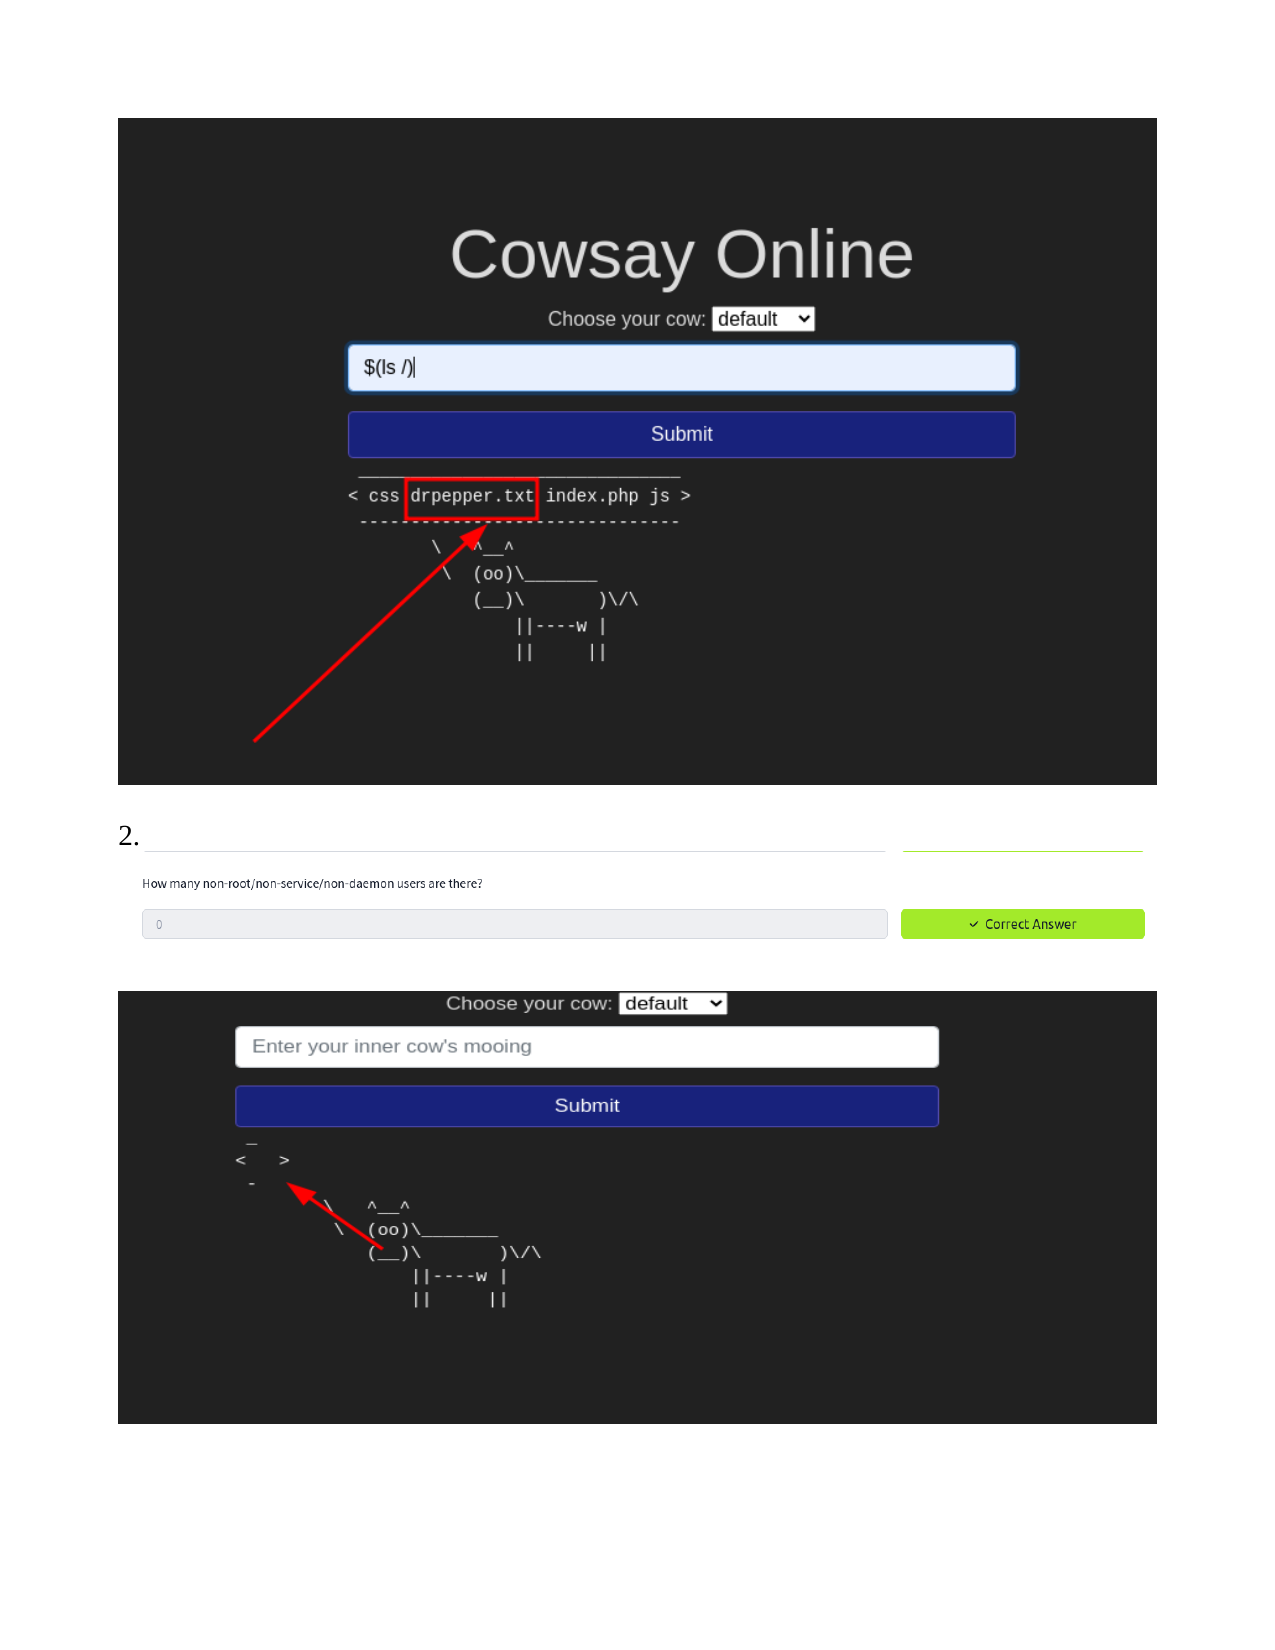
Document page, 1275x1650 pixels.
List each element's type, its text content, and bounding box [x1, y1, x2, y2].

picture [118, 991, 1157, 1424]
text 2. [118, 818, 1157, 851]
picture [118, 851, 1157, 959]
picture [118, 118, 1157, 785]
